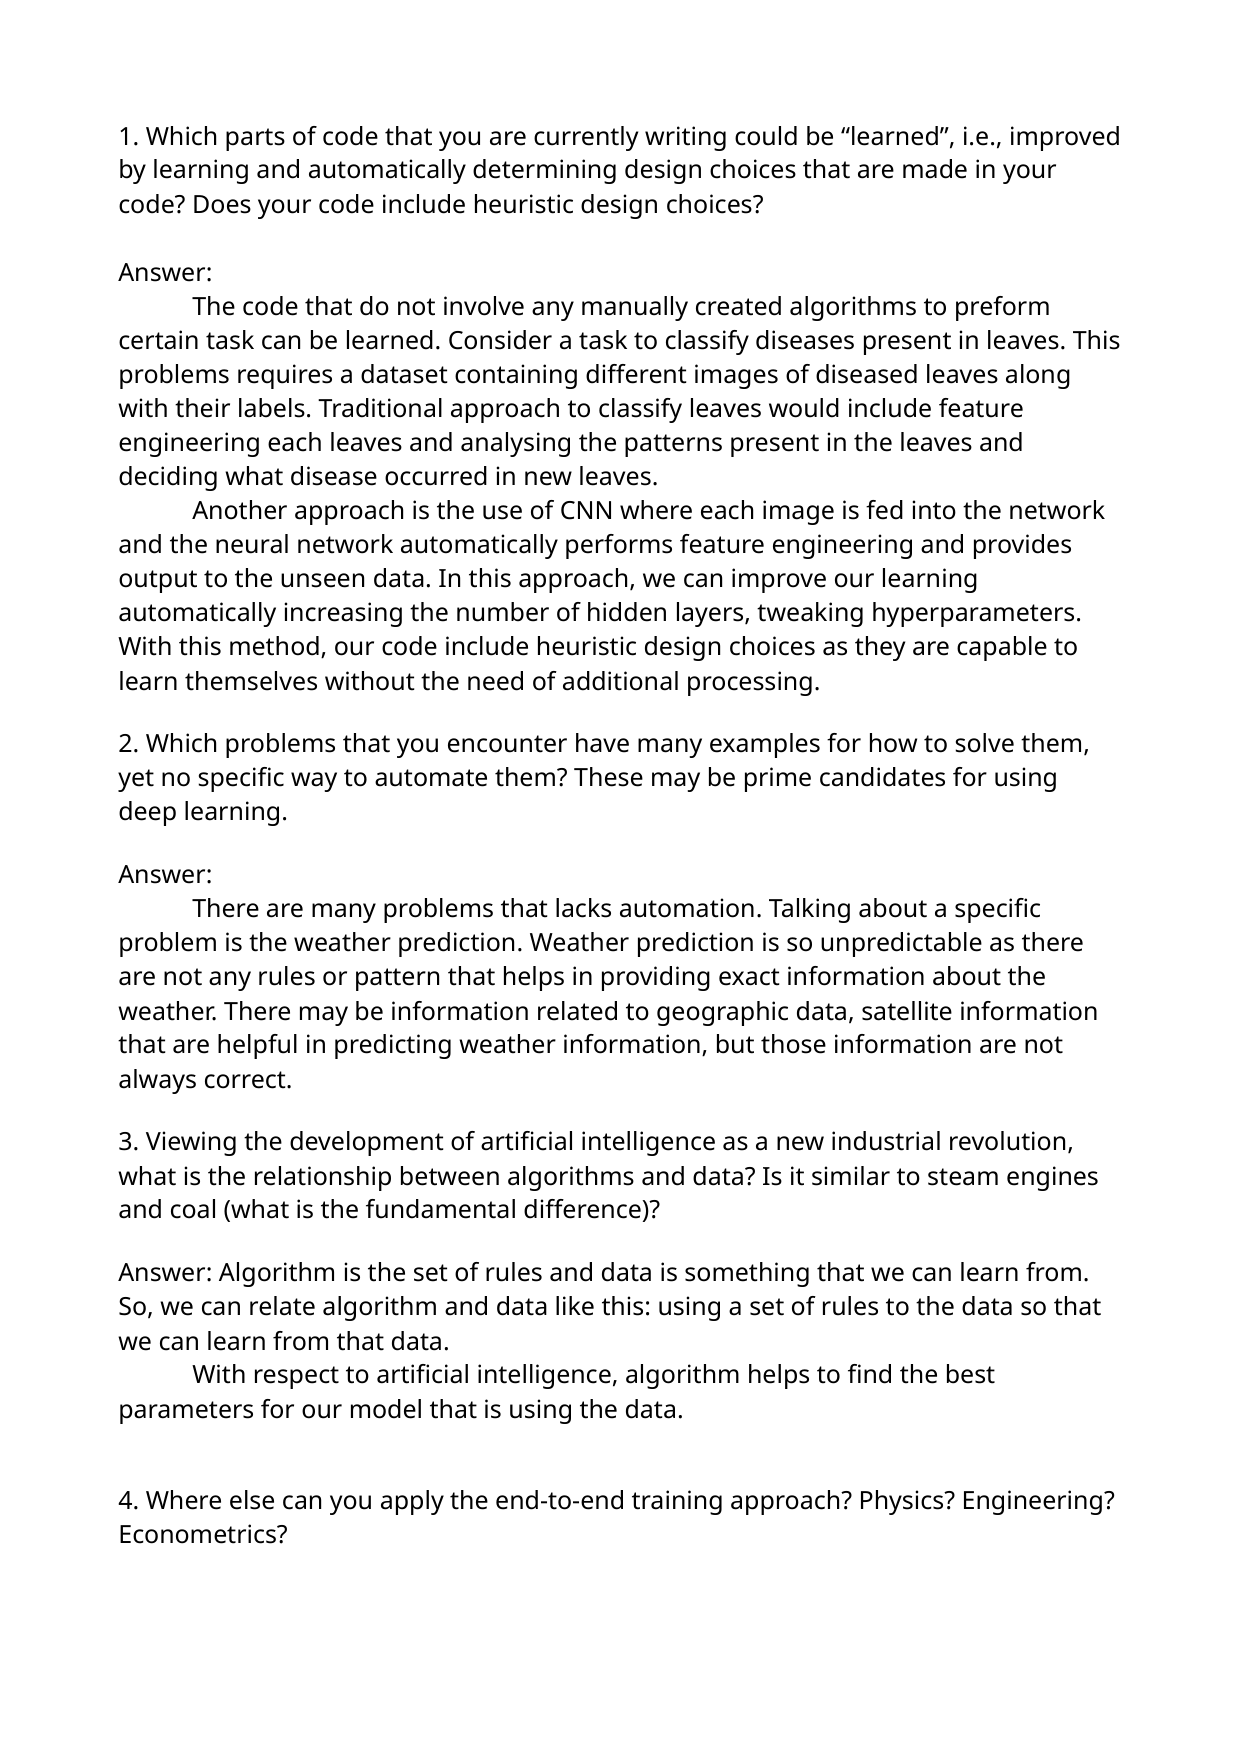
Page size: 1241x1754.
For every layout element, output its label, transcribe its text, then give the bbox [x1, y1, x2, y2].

text The code that do not involve any manually created algorithms to preform certain task can be learned. Consider a task to classify diseases present in leaves. This problems requires a dataset containing different images of diseased leaves along with their labels. Traditional approach to classify leaves would include feature engineering each leaves and analysing the patterns present in the leaves and deciding what disease occurred in new leaves. [118, 288, 1122, 493]
text 3. Viewing the development of artificial intelligence as a new industrial revolution, what is the relationship between algorithms and data? Is it similar to steam engines and coal (what is the fundamental difference)? [118, 1124, 1122, 1226]
text 4. Where else can you apply the end-to-end training approach? Physics? Engineering? Econometrics? [118, 1483, 1122, 1551]
text Answer: Algorithm is the set of rules and data is something that we can learn from. So, we can relate algorithm and data like this: using a set of rules to the data so that we can learn from that data. [118, 1255, 1122, 1357]
text With respect to artificial intelligence, algorithm helps to find the best parameters for our model that is using the data. [118, 1357, 1122, 1425]
text 2. Which problems that you encounter have many examples for how to solve them, yet no specific way to automate them? These may be prime candidates for using deep learning. [118, 726, 1122, 828]
text Answer: [118, 254, 1122, 288]
text There are many problems that lacks automation. Talking about a specific problem is the weather prediction. Weather prediction is so unpredictable as there are not any rules or pattern that helps in providing exact information about the weather. There may be information related to geographic data, satellite information that are helpful in predicting weather information, but those information are not always correct. [118, 891, 1122, 1095]
text 1. Which parts of code that you are currently writing could be “learned”, i.e., improved by learning and automatically determining design choices that are made in your code? Does your code include heuristic design choices? [118, 118, 1122, 220]
text Answer: [118, 857, 1122, 891]
text Another approach is the use of CNN where each image is fed into the network and the neural network automatically performs feature engineering and provides output to the unseen data. In this approach, we can improve our learning automatically increasing the number of hidden layers, tweaking hyperparameters. With this method, our code include heuristic design choices as they are capable to learn themselves without the need of additional processing. [118, 493, 1122, 697]
